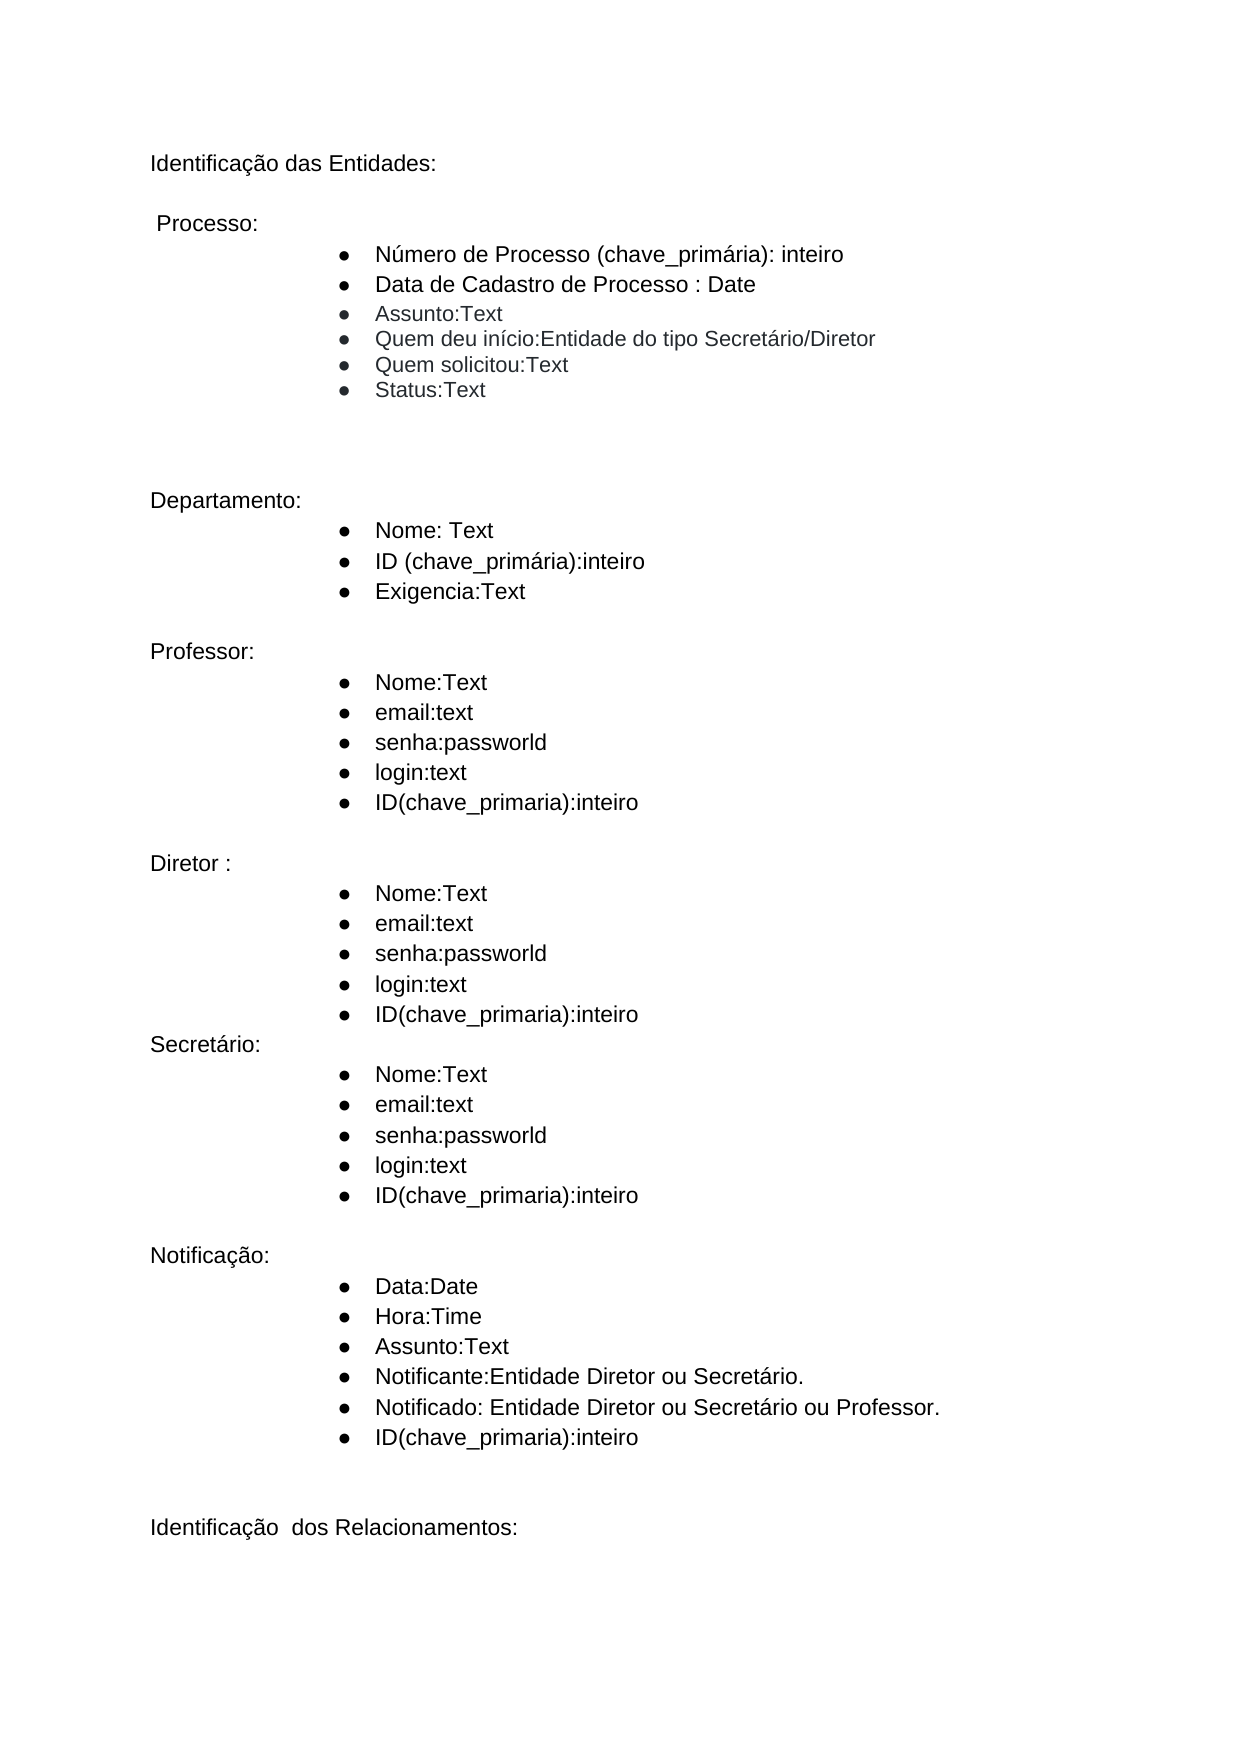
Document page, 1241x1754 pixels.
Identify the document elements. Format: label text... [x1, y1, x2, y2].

list login:text [337, 759, 1090, 786]
list Nome: Text [337, 517, 1090, 544]
list Status:Text [337, 377, 1090, 402]
list Nome:Text [337, 668, 1090, 695]
list ID(chave_primaria):inteiro [337, 789, 1090, 816]
list Notificante:Entidade Diretor ou Secretário. [337, 1363, 1090, 1390]
list Notificado: Entidade Diretor ou Secretário ou Professor. [337, 1393, 1090, 1420]
list Número de Processo (chave_primária): inteiro [337, 241, 1090, 267]
list Quem solicitou:Text [337, 351, 1090, 377]
text Identificação das Entidades: [150, 150, 1090, 176]
list Exigencia:Text [337, 578, 1090, 604]
list senha:passworld [337, 729, 1090, 755]
text Professor: [150, 638, 1090, 665]
list Nome:Text [337, 1061, 1090, 1088]
text Departamento: [150, 487, 1090, 514]
list login:text [337, 1152, 1090, 1178]
text Notificação: [150, 1242, 1090, 1269]
list ID (chave_primária):inteiro [337, 548, 1090, 574]
text Processo: [150, 210, 1090, 237]
text Secretário: [150, 1031, 1090, 1057]
list senha:passworld [337, 940, 1090, 967]
list Assunto:Text [337, 301, 1090, 326]
list ID(chave_primaria):inteiro [337, 1001, 1090, 1027]
list Assunto:Text [337, 1333, 1090, 1359]
list ID(chave_primaria):inteiro [337, 1182, 1090, 1208]
text Identificação dos Relacionamentos: [150, 1514, 1090, 1541]
list login:text [337, 971, 1090, 997]
list Hora:Time [337, 1303, 1090, 1329]
text Diretor : [150, 850, 1090, 876]
list Data:Date [337, 1273, 1090, 1299]
list email:text [337, 910, 1090, 937]
list email:text [337, 1091, 1090, 1118]
list senha:passworld [337, 1122, 1090, 1148]
list ID(chave_primaria):inteiro [337, 1424, 1090, 1450]
list Quem deu início:Entidade do tipo Secretário/Diretor [337, 326, 1090, 351]
list email:text [337, 699, 1090, 725]
list Nome:Text [337, 880, 1090, 906]
list Data de Cadastro de Processo : Date [337, 271, 1090, 297]
